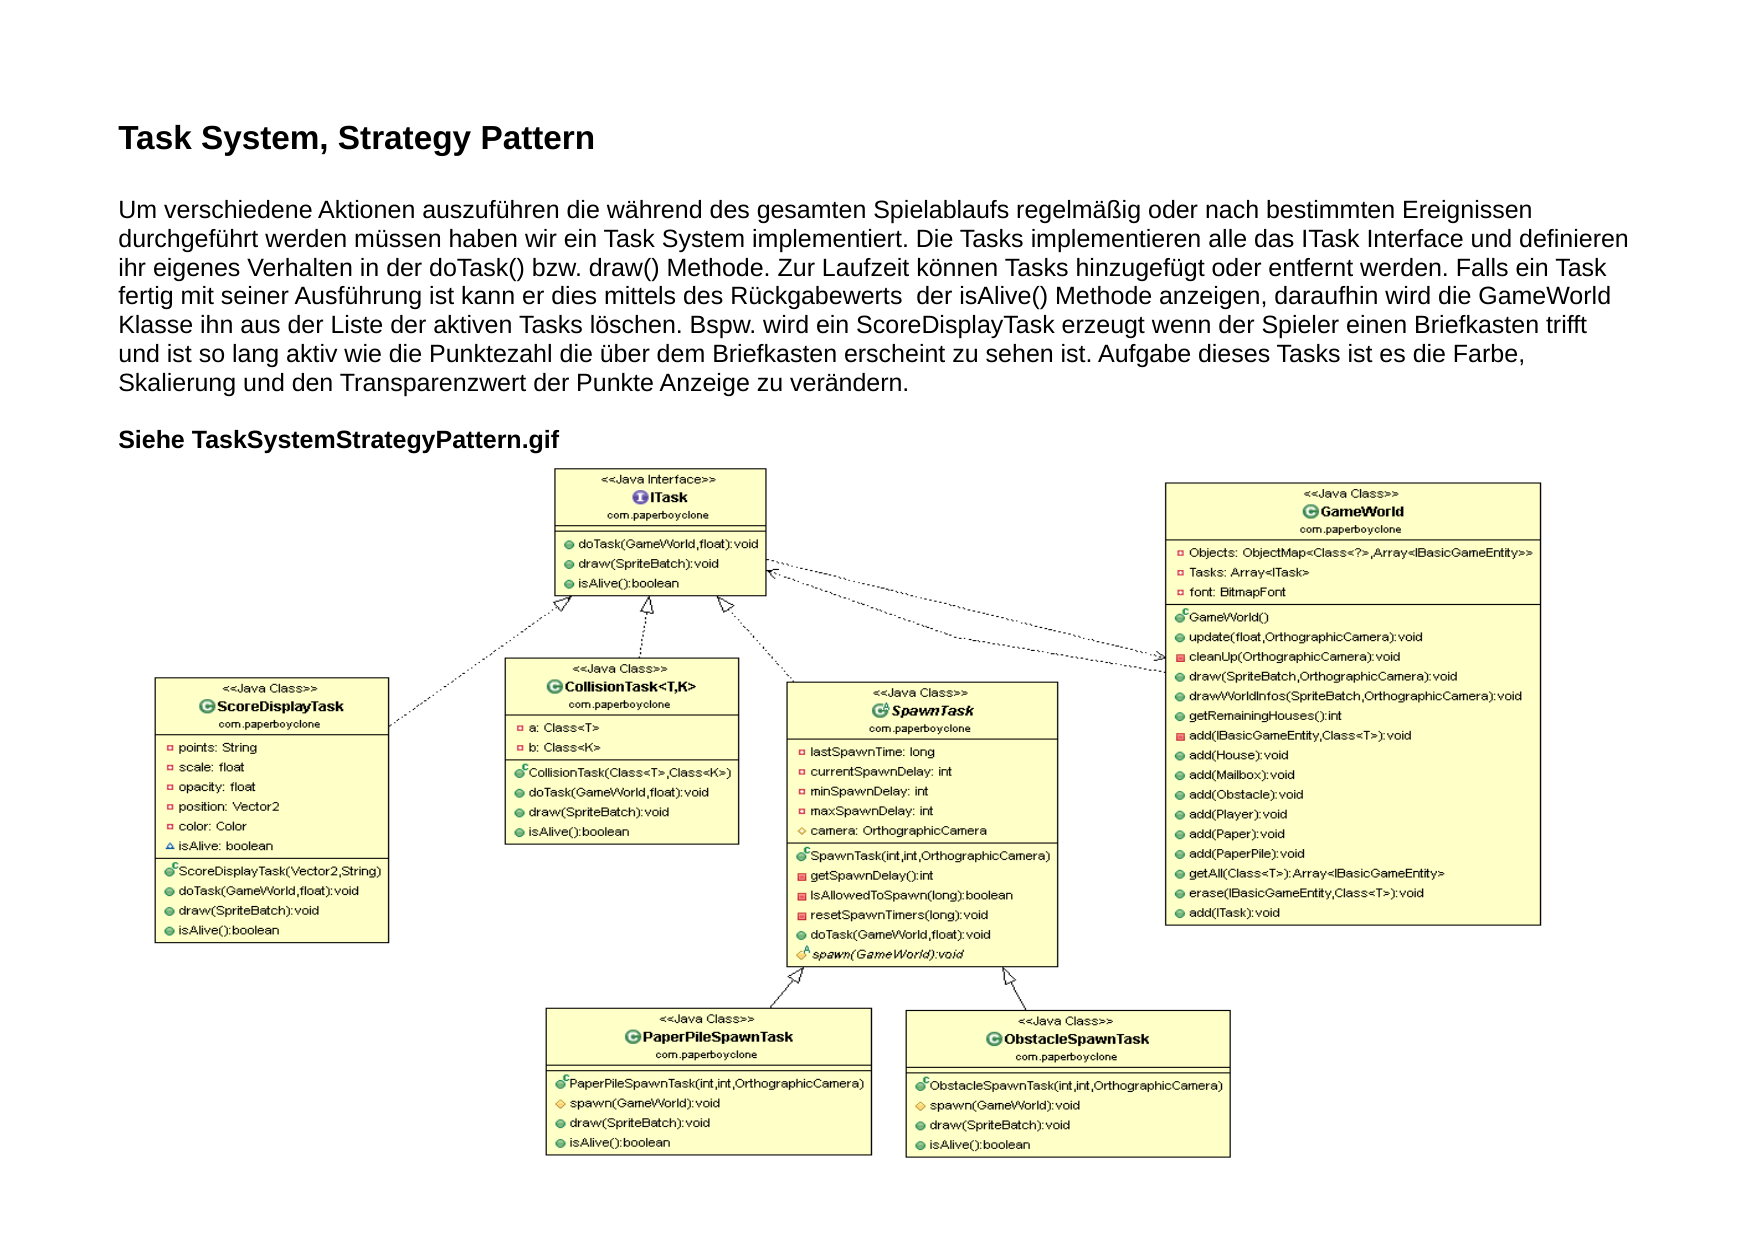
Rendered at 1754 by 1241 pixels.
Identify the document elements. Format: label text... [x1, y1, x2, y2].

text Task System, Strategy Pattern [118, 118, 1636, 157]
text Siehe TaskSystemStrategyPattern.gif [118, 425, 1636, 454]
text Um verschiedene Aktionen auszuführen die während des gesamten Spielablaufs regelmäßig oder nach bestimmten Ereignissen durchgeführt werden müssen haben wir ein Task System implementiert. Die Tasks implementieren alle das ITask Interface und definieren ihr eigenes Verhalten in der doTask() bzw. draw() Methode. Zur Laufzeit können Tasks hinzugefügt oder entfernt werden. Falls ein Task fertig mit seiner Ausführung ist kann er dies mittels des Rückgabewerts der isAlive() Methode anzeigen, daraufhin wird die GameWorld Klasse ihn aus der Liste der aktiven Tasks löschen. Bspw. wird ein ScoreDisplayTask erzeugt wenn der Spieler einen Briefkasten trifft und ist so lang aktiv wie die Punktezahl die über dem Briefkasten erscheint zu sehen ist. Aufgabe dieses Tasks ist es die Farbe, Skalierung und den Transparenzwert der Punkte Anzeige zu verändern. [118, 195, 1636, 396]
picture [151, 465, 1544, 1161]
